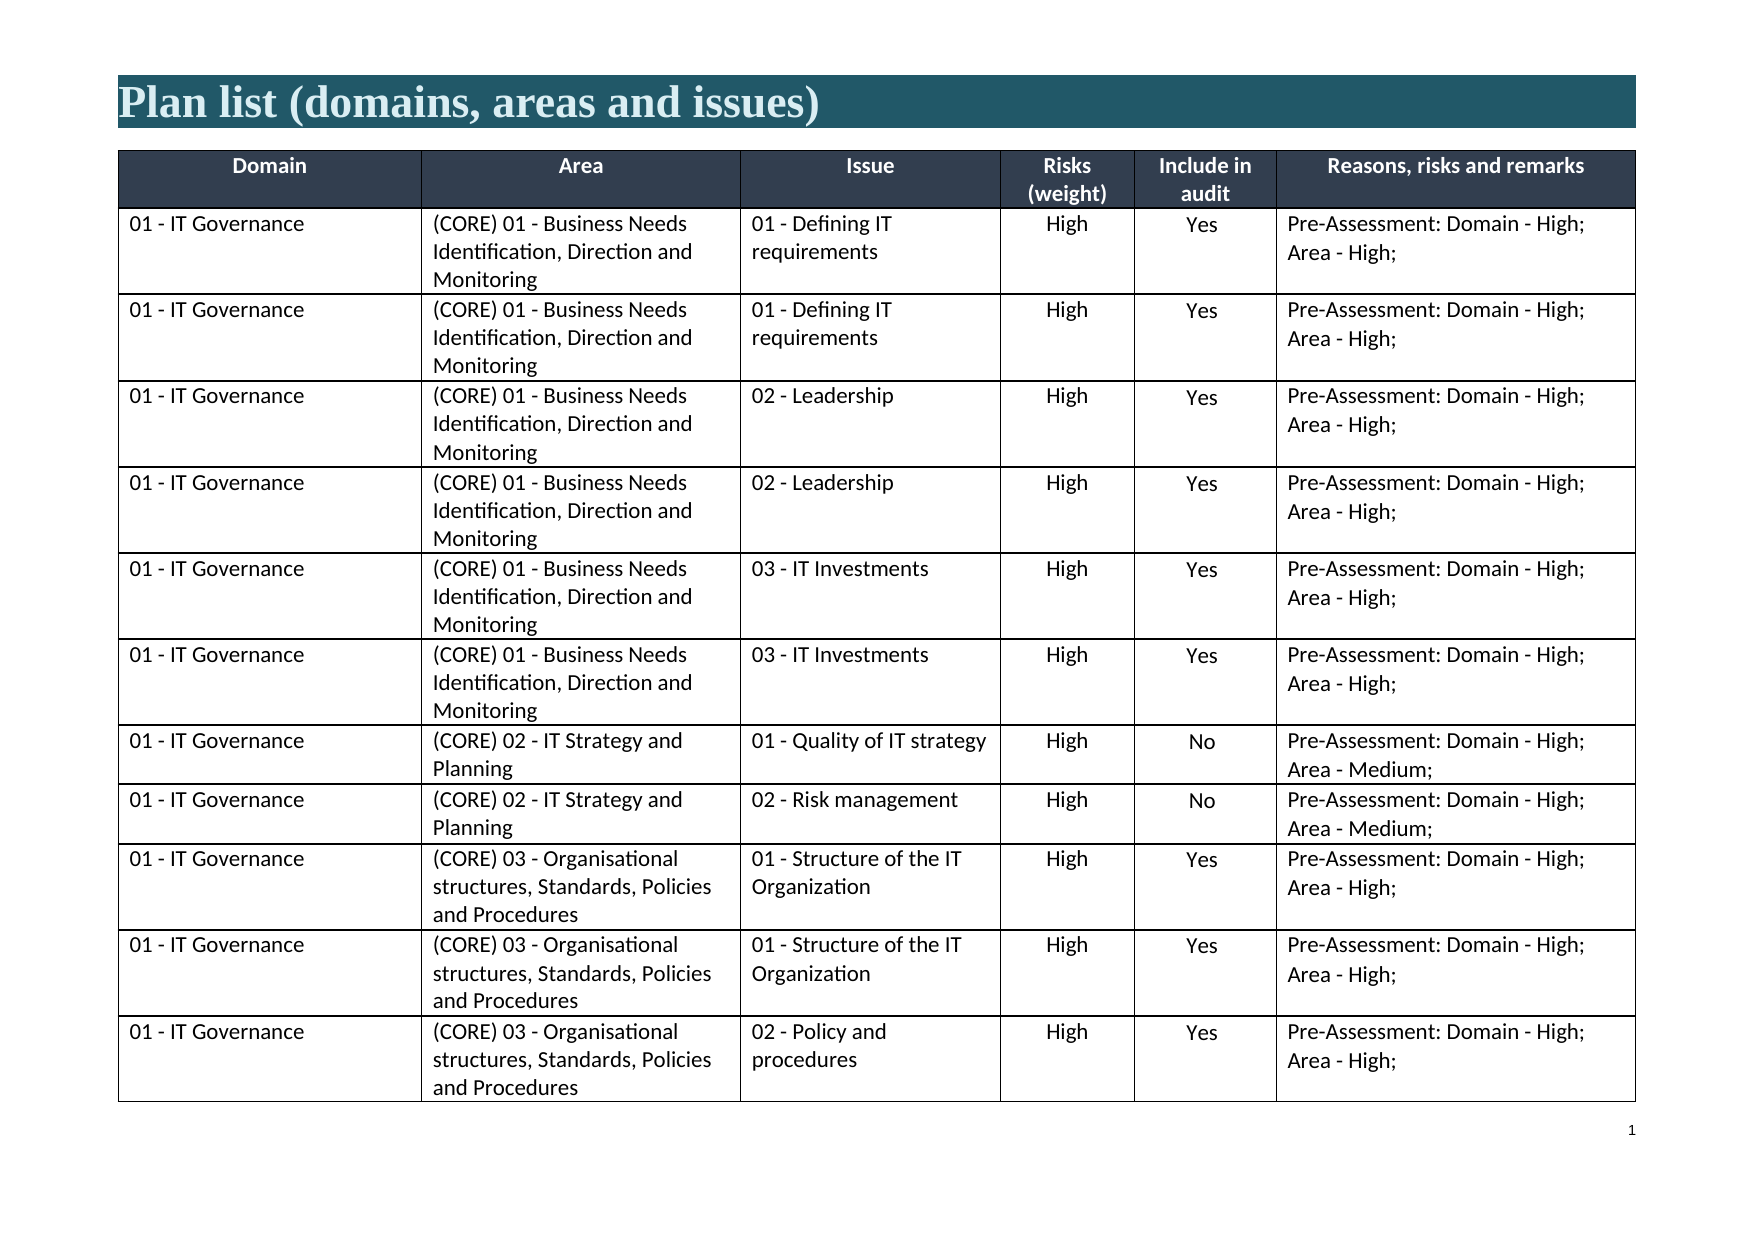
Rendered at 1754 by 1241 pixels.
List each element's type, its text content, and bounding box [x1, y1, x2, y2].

table_header Pre-Assessment: Domain - High; Area - Medium; [1277, 726, 1635, 783]
table_header Pre-Assessment: Domain - High; Area - High; [1277, 209, 1635, 293]
table_header (CORE) 01 - Business Needs Identification, Direction and Monitoring [422, 295, 740, 379]
table_header High [1001, 640, 1134, 724]
table_header 01 - IT Governance [119, 785, 421, 842]
table_header High [1001, 554, 1134, 638]
table_header 01 - Quality of IT strategy [741, 726, 1000, 783]
table_header 02 - Leadership [741, 382, 1000, 466]
table_header Pre-Assessment: Domain - High; Area - High; [1277, 295, 1635, 379]
table_header (CORE) 02 - IT Strategy and Planning [422, 785, 740, 842]
table_header (CORE) 02 - IT Strategy and Planning [422, 726, 740, 783]
table_header 01 - Structure of the IT Organization [741, 931, 1000, 1015]
table_header 01 - IT Governance [119, 640, 421, 724]
table_header 01 - IT Governance [119, 382, 421, 466]
table_header Issue [741, 151, 1000, 207]
table_header Yes [1135, 295, 1276, 379]
table_header Pre-Assessment: Domain - High; Area - High; [1277, 931, 1635, 1015]
table_header 01 - Defining IT requirements [741, 209, 1000, 293]
table_header High [1001, 931, 1134, 1015]
table_header 01 - IT Governance [119, 726, 421, 783]
table_header Yes [1135, 209, 1276, 293]
table_header Pre-Assessment: Domain - High; Area - High; [1277, 554, 1635, 638]
table_header (CORE) 01 - Business Needs Identification, Direction and Monitoring [422, 382, 740, 466]
table_header Yes [1135, 468, 1276, 552]
table_header Yes [1135, 640, 1276, 724]
table_header 01 - IT Governance [119, 554, 421, 638]
table_header Pre-Assessment: Domain - High; Area - Medium; [1277, 785, 1635, 842]
table_header 01 - IT Governance [119, 209, 421, 293]
table_header High [1001, 845, 1134, 928]
table_header No [1135, 785, 1276, 842]
table_header 01 - IT Governance [119, 845, 421, 928]
table_header Yes [1135, 554, 1276, 638]
table_header High [1001, 209, 1134, 293]
table_header 03 - IT Investments [741, 640, 1000, 724]
table_header Pre-Assessment: Domain - High; Area - High; [1277, 640, 1635, 724]
table_header Yes [1135, 845, 1276, 928]
table_header Reasons, risks and remarks [1277, 151, 1635, 207]
table_header Pre-Assessment: Domain - High; Area - High; [1277, 468, 1635, 552]
table_header 01 - Structure of the IT Organization [741, 845, 1000, 928]
table_header 01 - IT Governance [119, 931, 421, 1015]
table_header (CORE) 01 - Business Needs Identification, Direction and Monitoring [422, 209, 740, 293]
table_header Pre-Assessment: Domain - High; Area - High; [1277, 382, 1635, 466]
table_header (CORE) 03 - Organisational structures, Standards, Policies and Procedures [422, 845, 740, 928]
table_header High [1001, 295, 1134, 379]
table_header (CORE) 01 - Business Needs Identification, Direction and Monitoring [422, 554, 740, 638]
table_header 01 - IT Governance [119, 468, 421, 552]
table_header (CORE) 03 - Organisational structures, Standards, Policies and Procedures [422, 931, 740, 1015]
table_header (CORE) 01 - Business Needs Identification, Direction and Monitoring [422, 468, 740, 552]
table_header 02 - Policy and procedures [741, 1017, 1000, 1101]
table_header No [1135, 726, 1276, 783]
table_header 02 - Leadership [741, 468, 1000, 552]
table_header High [1001, 468, 1134, 552]
table_header (CORE) 03 - Organisational structures, Standards, Policies and Procedures [422, 1017, 740, 1101]
table_header Pre-Assessment: Domain - High; Area - High; [1277, 845, 1635, 928]
table_header Include in audit [1135, 151, 1276, 207]
table_header High [1001, 1017, 1134, 1101]
table_header High [1001, 726, 1134, 783]
table_header 01 - Defining IT requirements [741, 295, 1000, 379]
table_header (CORE) 01 - Business Needs Identification, Direction and Monitoring [422, 640, 740, 724]
table_header Yes [1135, 382, 1276, 466]
table_header 01 - IT Governance [119, 1017, 421, 1101]
table_header Risks (weight) [1001, 151, 1134, 207]
table_header Yes [1135, 931, 1276, 1015]
table_header 03 - IT Investments [741, 554, 1000, 638]
table_header 01 - IT Governance [119, 295, 421, 379]
table_header Area [422, 151, 740, 207]
table_header Domain [119, 151, 421, 207]
table_header Yes [1135, 1017, 1276, 1101]
text Plan list (domains, areas and issues) [118, 75, 1636, 128]
table_header High [1001, 785, 1134, 842]
table_header High [1001, 382, 1134, 466]
table_header 02 - Risk management [741, 785, 1000, 842]
table_header Pre-Assessment: Domain - High; Area - High; [1277, 1017, 1635, 1101]
